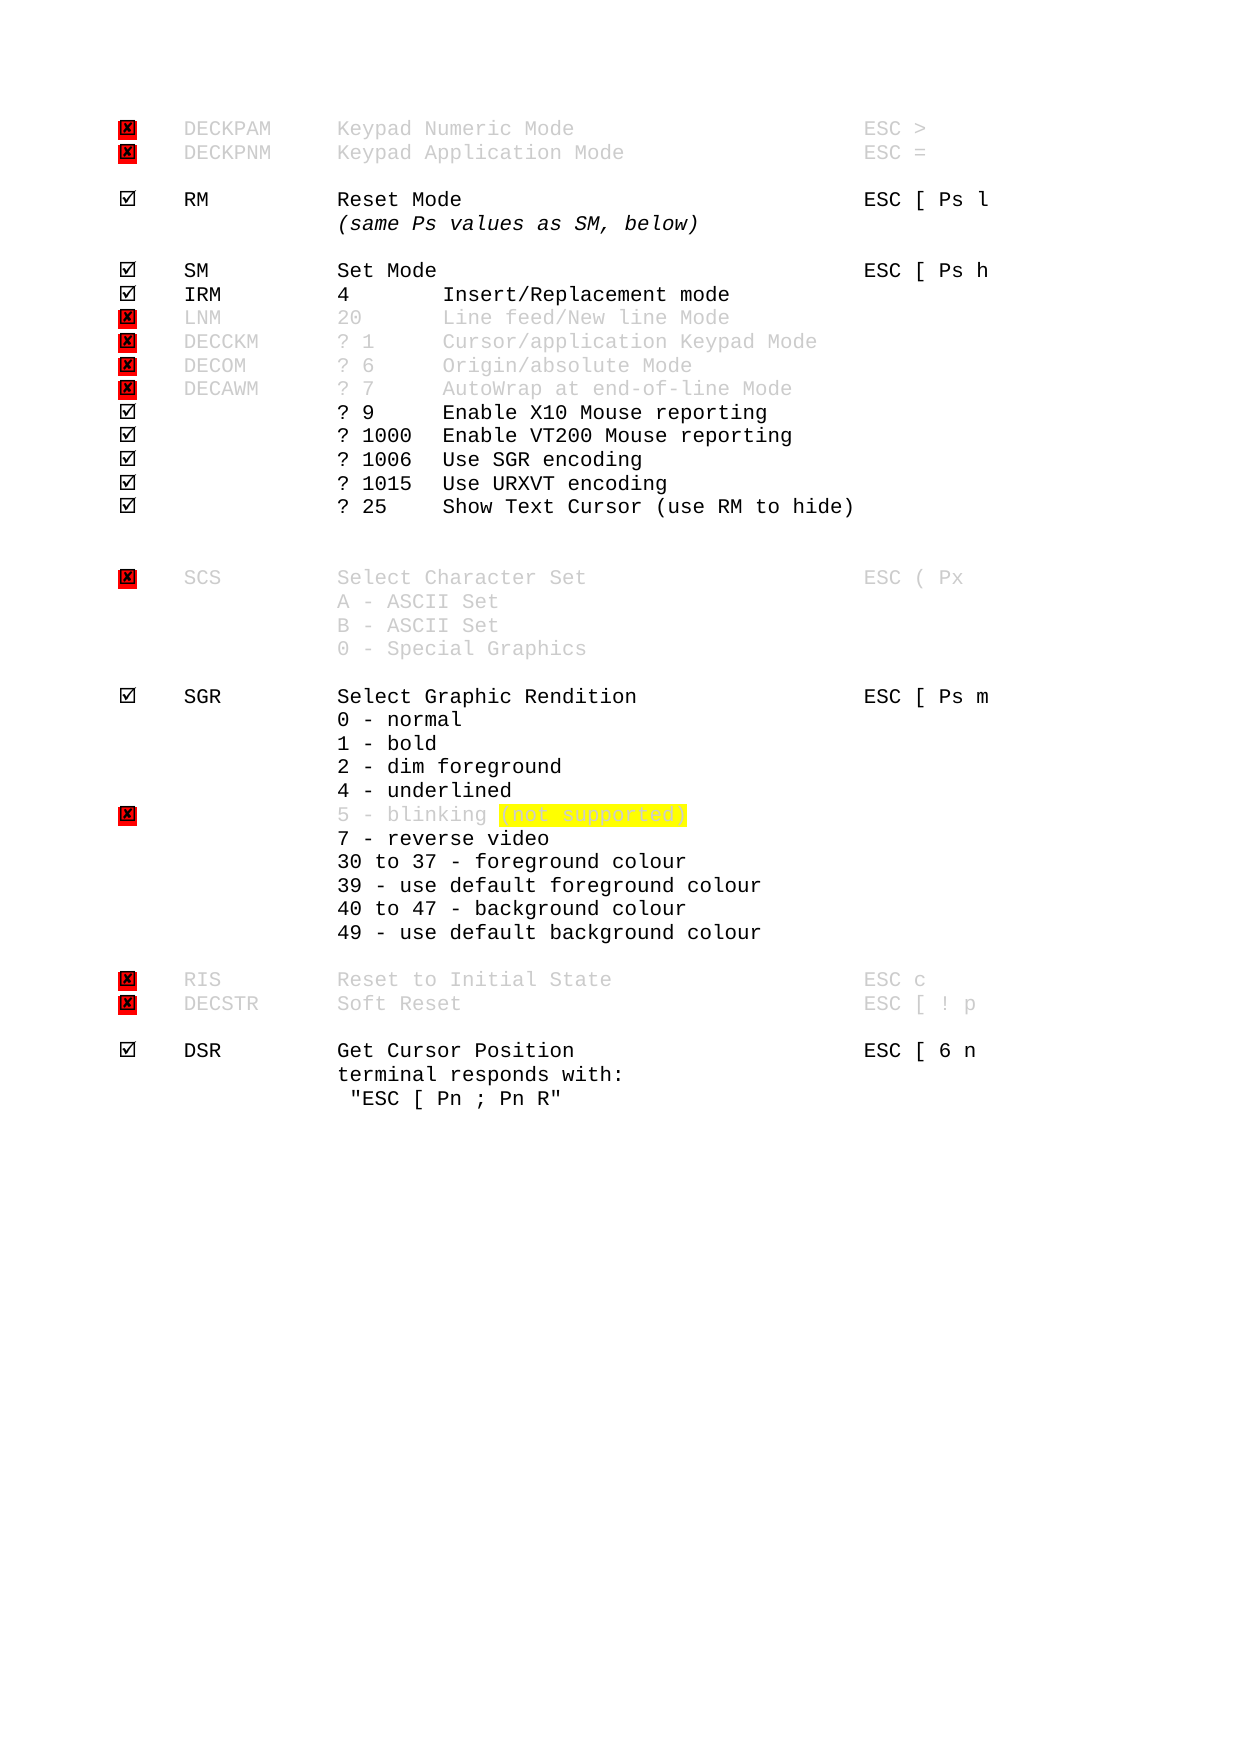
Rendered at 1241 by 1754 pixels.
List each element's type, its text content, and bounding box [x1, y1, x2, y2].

text  DECCKM ? 1 Cursor/application Keypad Mode [118, 331, 1122, 354]
text  DECSTR Soft Reset ESC [ ! p [118, 993, 1122, 1017]
text 1 - bold [118, 733, 1122, 757]
text 4 - underlined [118, 780, 1122, 804]
text  ? 1000 Enable VT200 Mouse reporting [118, 426, 1122, 449]
text 49 - use default background colour [118, 922, 1122, 946]
text  ? 25 Show Text Cursor (use RM to hide) [118, 496, 1122, 520]
text  IRM 4 Insert/Replacement mode [118, 284, 1122, 307]
text  RM Reset Mode ESC [ Ps l [118, 189, 1122, 213]
text 0 - Special Graphics [118, 638, 1122, 662]
text terminal responds with: [118, 1064, 1122, 1088]
text  DECKPNM Keypad Application Mode ESC = [118, 142, 1122, 165]
text B - ASCII Set [118, 615, 1122, 638]
text 0 - normal [118, 709, 1122, 733]
text  DECOM ? 6 Origin/absolute Mode [118, 354, 1122, 378]
text 2 - dim foreground [118, 757, 1122, 780]
text A - ASCII Set [118, 591, 1122, 615]
text  SM Set Mode ESC [ Ps h [118, 260, 1122, 284]
text  LNM 20 Line feed/New line Mode [118, 307, 1122, 331]
text  DECAWM ? 7 AutoWrap at end-of-line Mode [118, 378, 1122, 402]
text  SCS Select Character Set ESC ( Px [118, 567, 1122, 591]
text  ? 1006 Use SGR encoding [118, 449, 1122, 473]
text (same Ps values as SM, below) [118, 213, 1122, 236]
text  ? 1015 Use URXVT encoding [118, 473, 1122, 496]
text  ? 9 Enable X10 Mouse reporting [118, 402, 1122, 426]
text 40 to 47 - background colour [118, 898, 1122, 922]
text 39 - use default foreground colour [118, 875, 1122, 898]
text  RIS Reset to Initial State ESC c [118, 969, 1122, 993]
text  SGR Select Graphic Rendition ESC [ Ps m [118, 686, 1122, 709]
text  DSR Get Cursor Position ESC [ 6 n [118, 1040, 1122, 1064]
text "ESC [ Pn ; Pn R" [118, 1088, 1122, 1111]
text  DECKPAM Keypad Numeric Mode ESC > [118, 118, 1122, 142]
text 30 to 37 - foreground colour [118, 851, 1122, 875]
text 7 - reverse video [118, 827, 1122, 851]
text  5 - blinking (not supported) [118, 804, 1122, 827]
